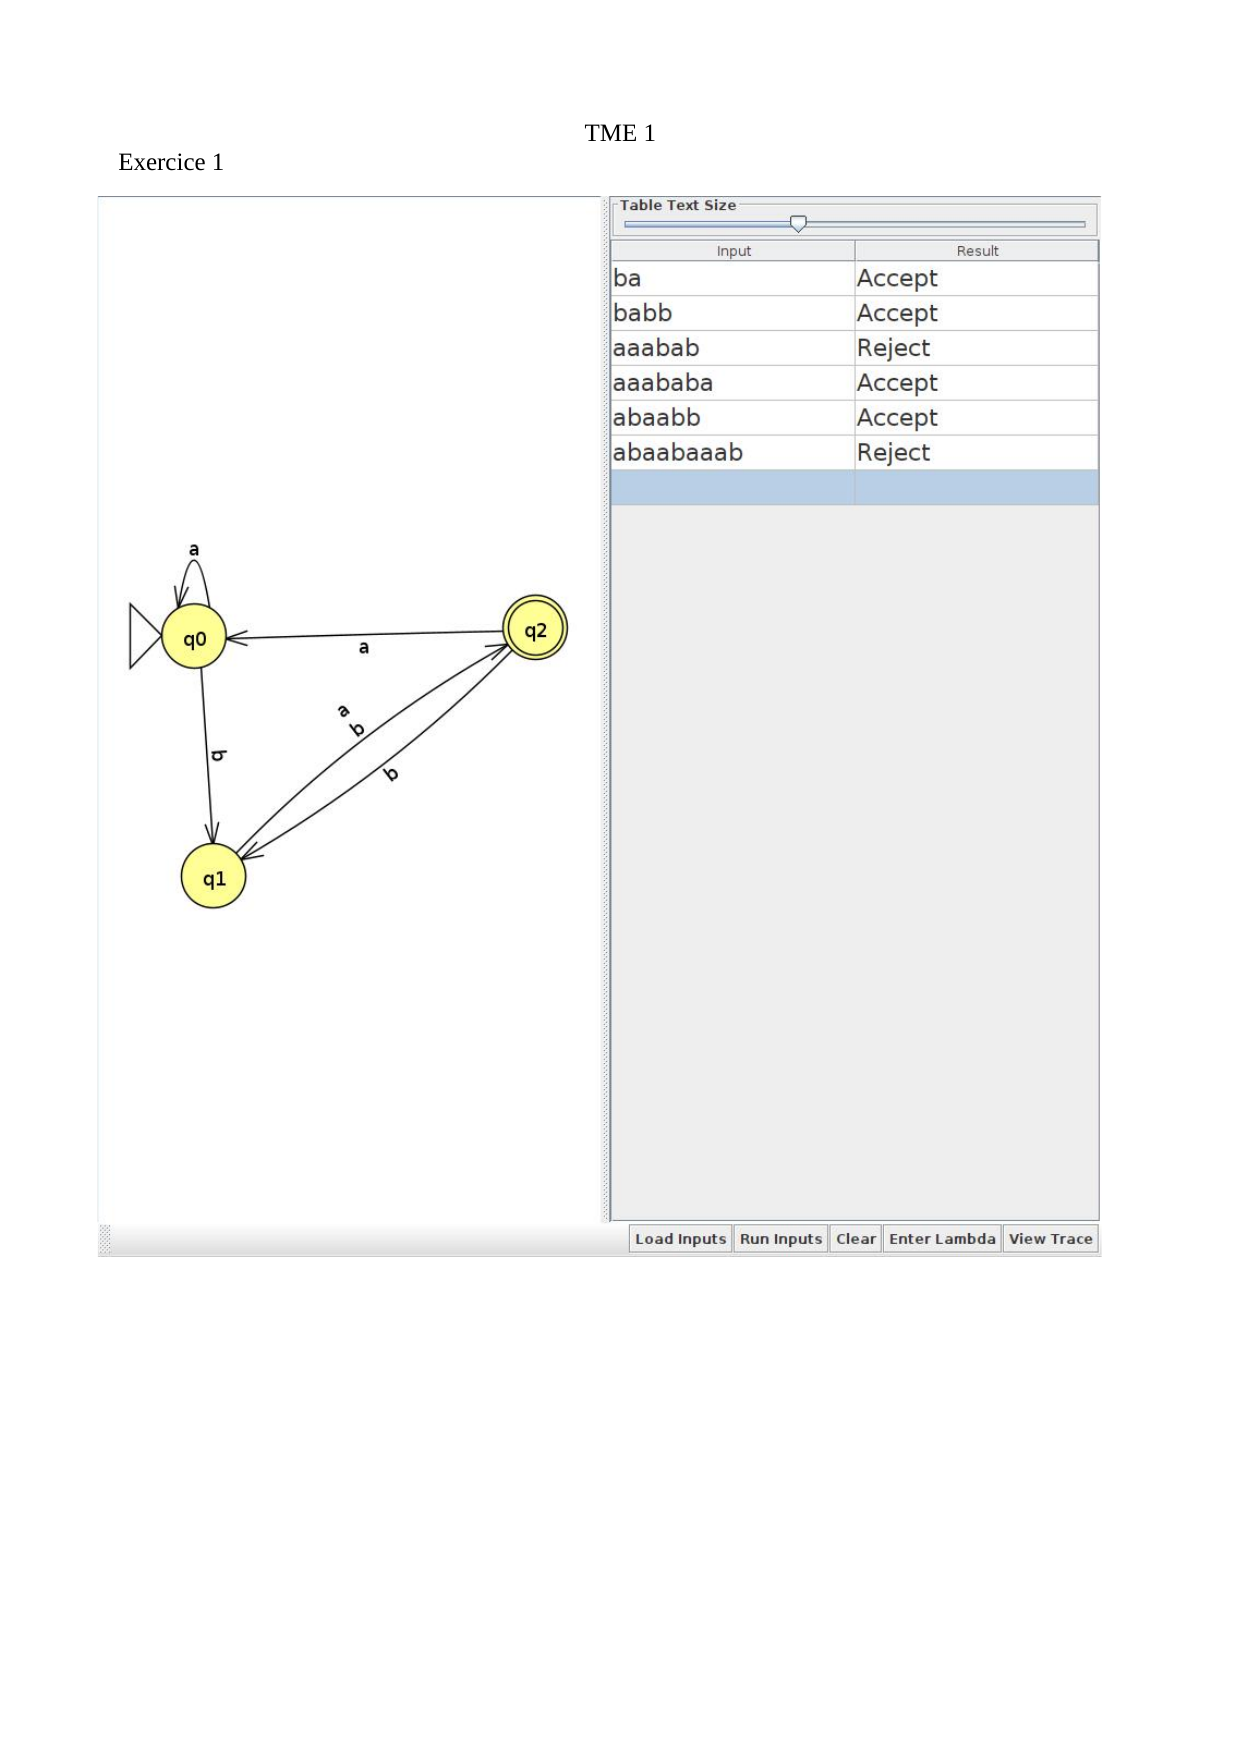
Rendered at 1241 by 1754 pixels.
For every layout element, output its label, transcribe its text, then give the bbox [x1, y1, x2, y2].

picture [97, 196, 1102, 1257]
text Exercice 1 [118, 147, 1122, 176]
text TME 1 [118, 118, 1122, 147]
